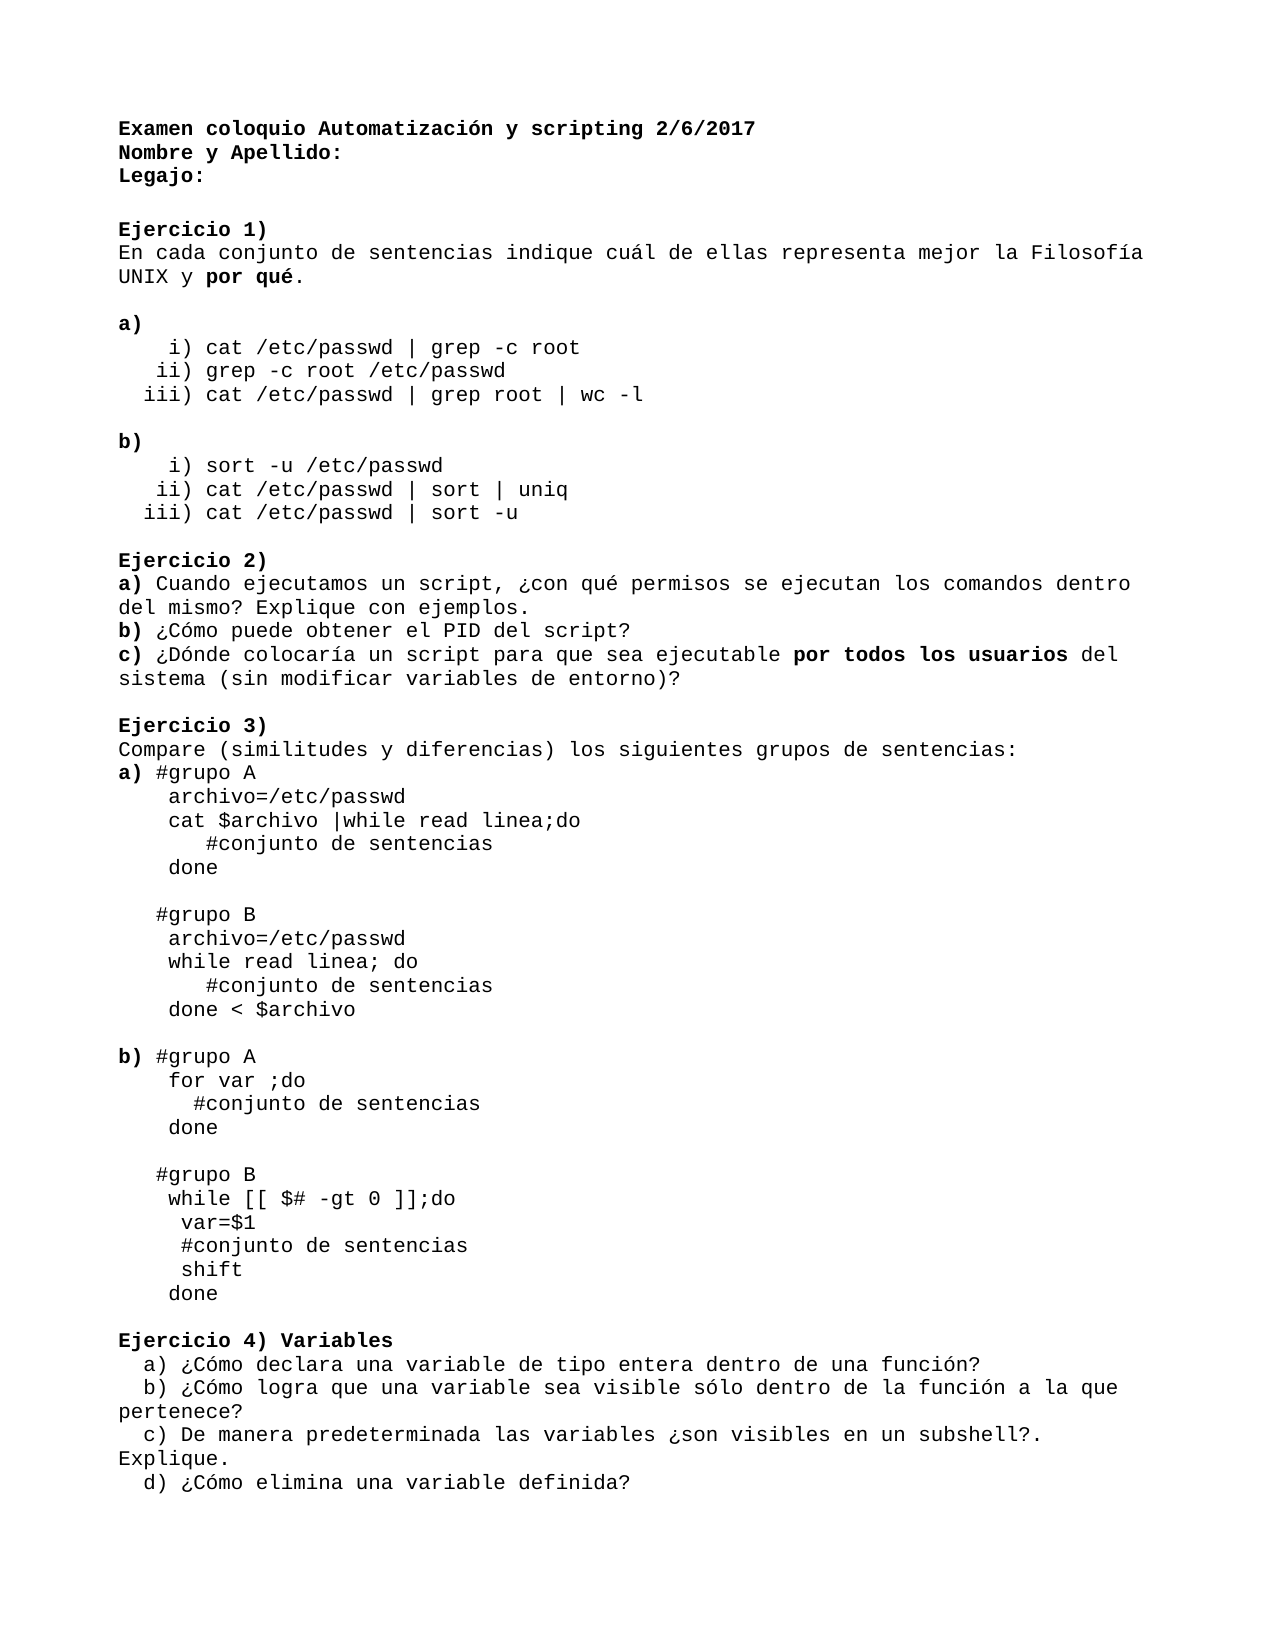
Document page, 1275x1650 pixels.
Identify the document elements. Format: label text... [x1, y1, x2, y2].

text done [118, 1283, 1157, 1306]
text c) ¿Dónde colocaría un script para que sea ejecutable por todos los usuarios del [118, 644, 1157, 668]
text Ejercicio 2) [118, 549, 1157, 573]
text b) ¿Cómo puede obtener el PID del script? [118, 621, 1157, 644]
text done [118, 1117, 1157, 1141]
text b) #grupo A [118, 1046, 1157, 1070]
text while read linea; do [118, 952, 1157, 975]
text #grupo B [118, 1164, 1157, 1188]
text archivo=/etc/passwd [118, 928, 1157, 952]
text Compare (similitudes y diferencias) los siguientes grupos de sentencias: [118, 739, 1157, 762]
text Ejercicio 1) [118, 218, 1157, 242]
text a) #grupo A [118, 762, 1157, 786]
text #conjunto de sentencias [118, 1235, 1157, 1259]
text for var ;do [118, 1070, 1157, 1093]
text while [[ $# -gt 0 ]];do [118, 1188, 1157, 1212]
text sistema (sin modificar variables de entorno)? [118, 668, 1157, 691]
text a) ¿Cómo declara una variable de tipo entera dentro de una función? [118, 1353, 1157, 1377]
text #grupo B [118, 904, 1157, 928]
text iii) cat /etc/passwd | sort -u [118, 502, 1157, 526]
text archivo=/etc/passwd [118, 786, 1157, 810]
text done < $archivo [118, 999, 1157, 1022]
text a) [118, 313, 1157, 337]
text i) sort -u /etc/passwd [118, 455, 1157, 479]
text cat $archivo |while read linea;do [118, 810, 1157, 833]
text var=$1 [118, 1212, 1157, 1235]
text c) De manera predeterminada las variables ¿son visibles en un subshell?. Explique. [118, 1424, 1157, 1472]
text b) [118, 431, 1157, 455]
text d) ¿Cómo elimina una variable definida? [118, 1472, 1157, 1495]
text shift [118, 1259, 1157, 1283]
text b) ¿Cómo logra que una variable sea visible sólo dentro de la función a la que pertenece? [118, 1377, 1157, 1424]
text Ejercicio 4) Variables [118, 1330, 1157, 1353]
text #conjunto de sentencias [118, 1093, 1157, 1117]
text Ejercicio 3) [118, 715, 1157, 739]
text i) cat /etc/passwd | grep -c root [118, 337, 1157, 360]
text ii) grep -c root /etc/passwd [118, 360, 1157, 384]
text #conjunto de sentencias [118, 975, 1157, 999]
text ii) cat /etc/passwd | sort | uniq [118, 479, 1157, 502]
text En cada conjunto de sentencias indique cuál de ellas representa mejor la Filosofía UNIX y por qué. [118, 242, 1157, 289]
text #conjunto de sentencias [118, 833, 1157, 857]
text a) Cuando ejecutamos un script, ¿con qué permisos se ejecutan los comandos dentro del mismo? Explique con ejemplos. [118, 573, 1157, 621]
text iii) cat /etc/passwd | grep root | wc -l [118, 384, 1157, 408]
text done [118, 857, 1157, 881]
